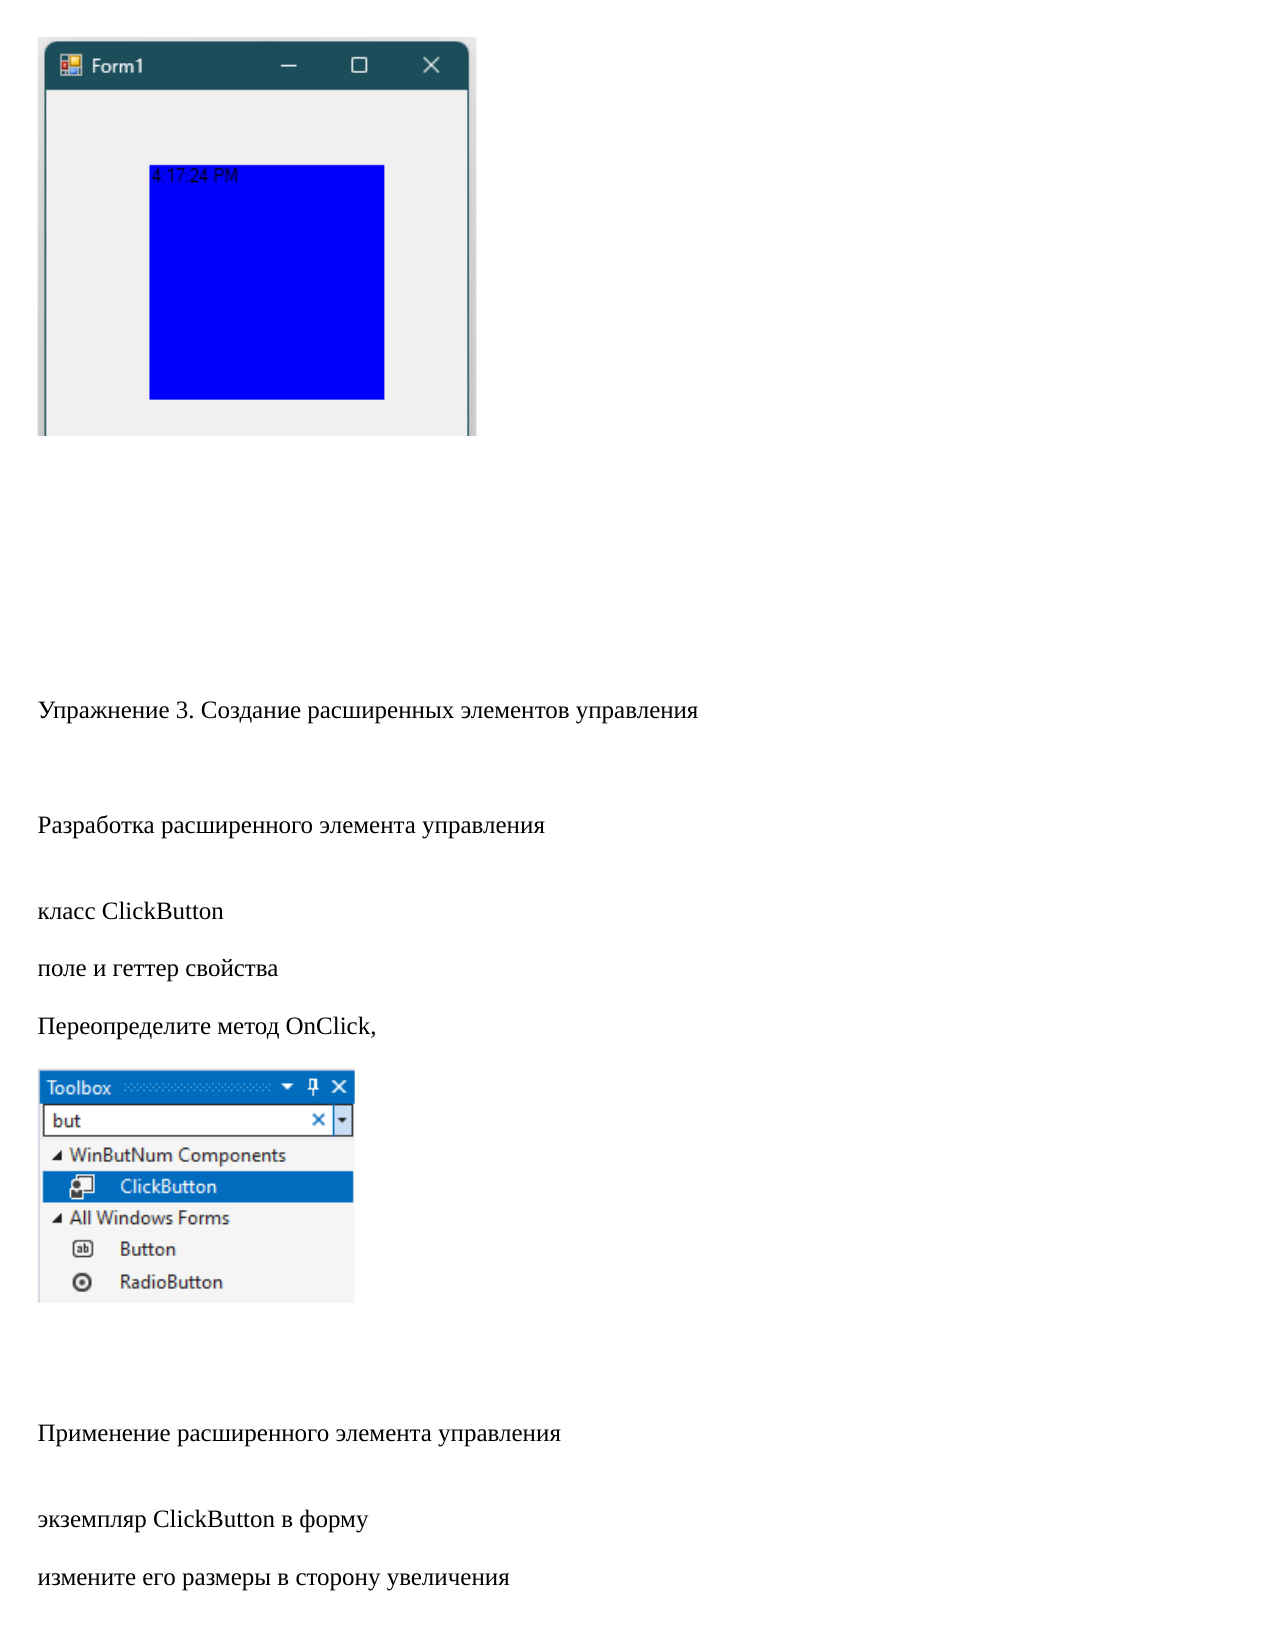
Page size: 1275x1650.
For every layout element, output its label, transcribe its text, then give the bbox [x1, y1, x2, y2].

text Разработка расширенного элемента управления [37, 810, 1237, 838]
text класс ClickButton [37, 896, 1237, 925]
picture [37, 37, 477, 436]
text Применение расширенного элемента управления [37, 1418, 1237, 1447]
text экземпляр ClickButton в форму [37, 1504, 1237, 1533]
text Переопределите метод OnClick, [37, 1011, 1237, 1040]
text измените его размеры в сторону увеличения [37, 1562, 1237, 1590]
text Упражнение 3. Создание расширенных элементов управления [37, 695, 1237, 723]
text поле и геттер свойства [37, 953, 1237, 982]
picture [37, 1068, 355, 1303]
